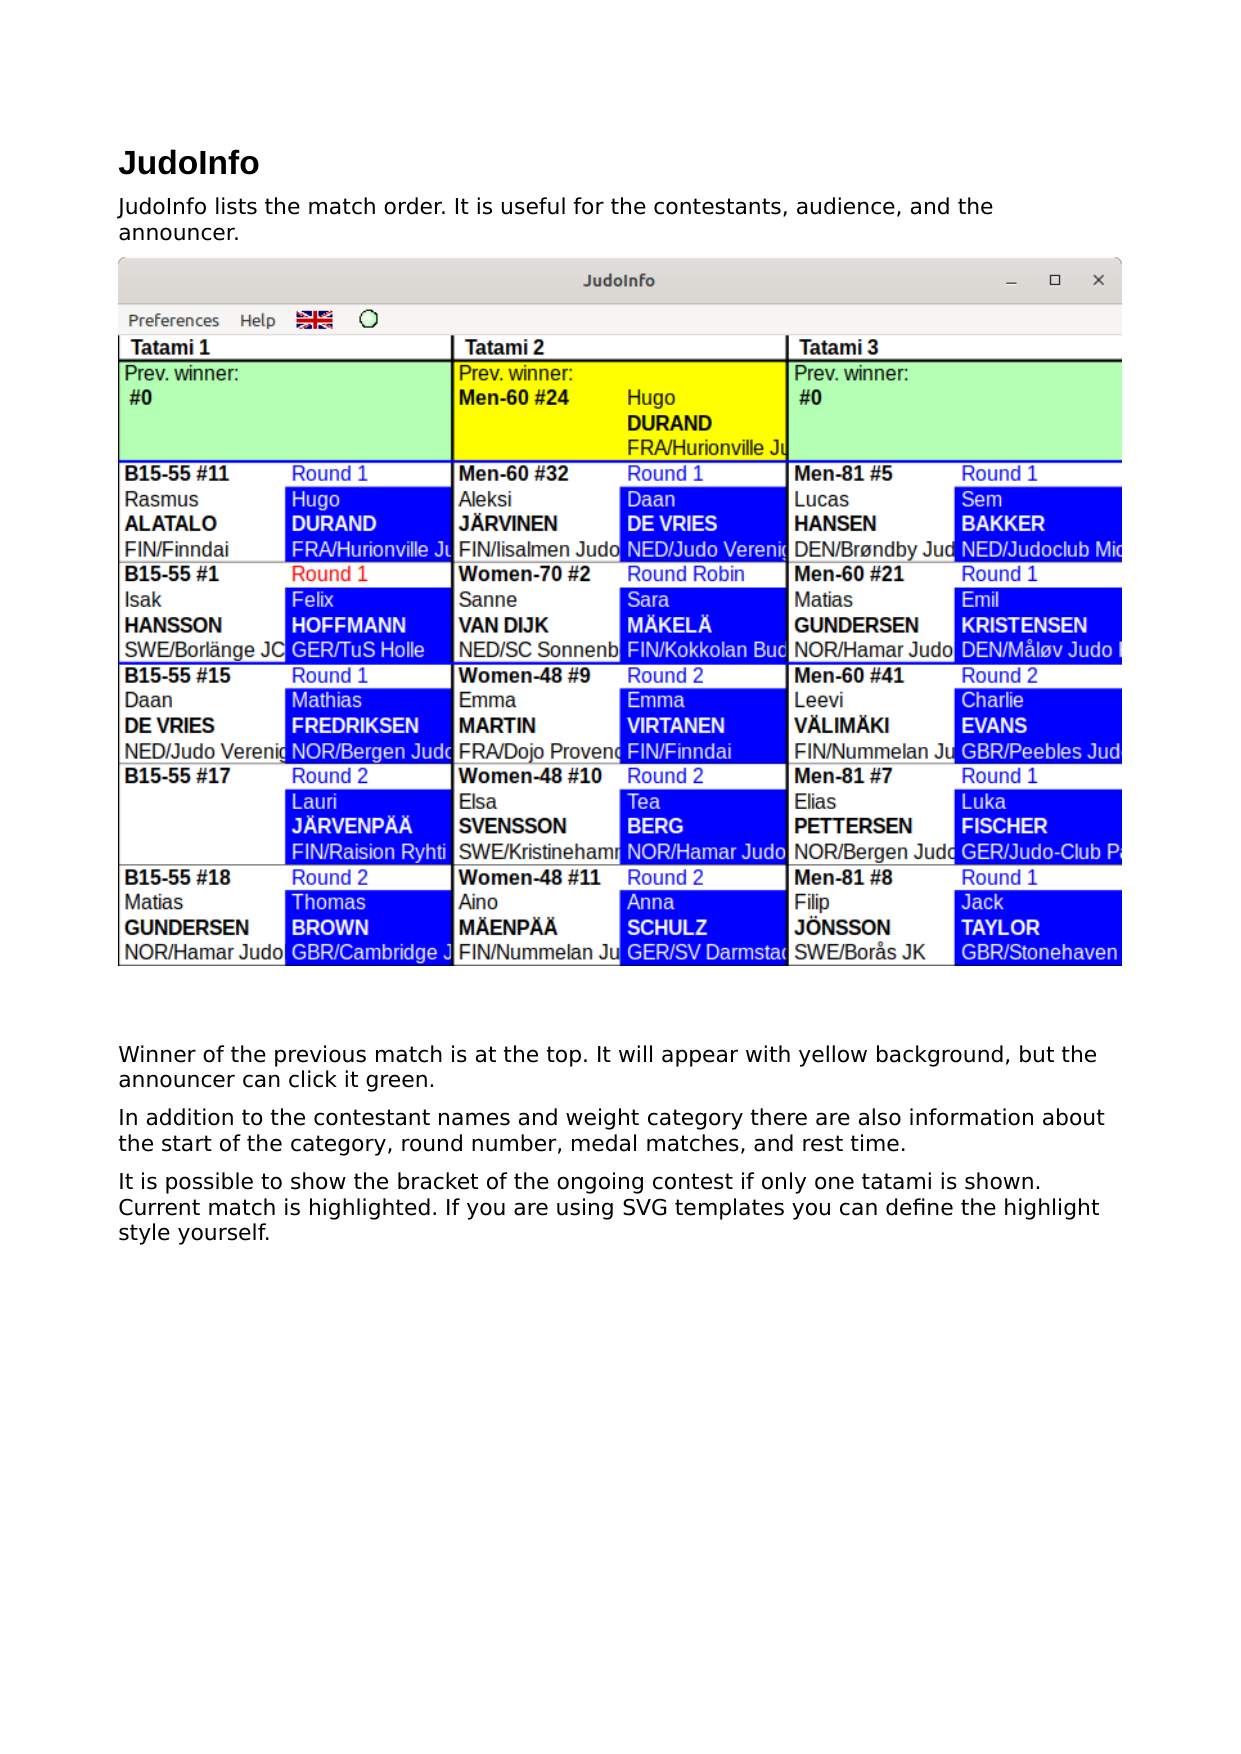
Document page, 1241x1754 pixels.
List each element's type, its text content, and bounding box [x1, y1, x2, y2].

text In addition to the contestant names and weight category there are also information about the start of the category, round number, medal matches, and rest time. [118, 1106, 1122, 1157]
subtitle JudoInfo [118, 143, 1122, 182]
text JudoInfo lists the match order. It is useful for the contestants, audience, and the announcer. [118, 194, 1122, 245]
picture [118, 257, 1122, 966]
text It is possible to show the bracket of the ongoing contest if only one tatami is shown. Current match is highlighted. If you are using SVG templates you can define the highlight style yourself. [118, 1169, 1122, 1246]
text Winner of the previous match is at the top. It will appear with yellow background, but the announcer can click it green. [118, 1042, 1122, 1093]
